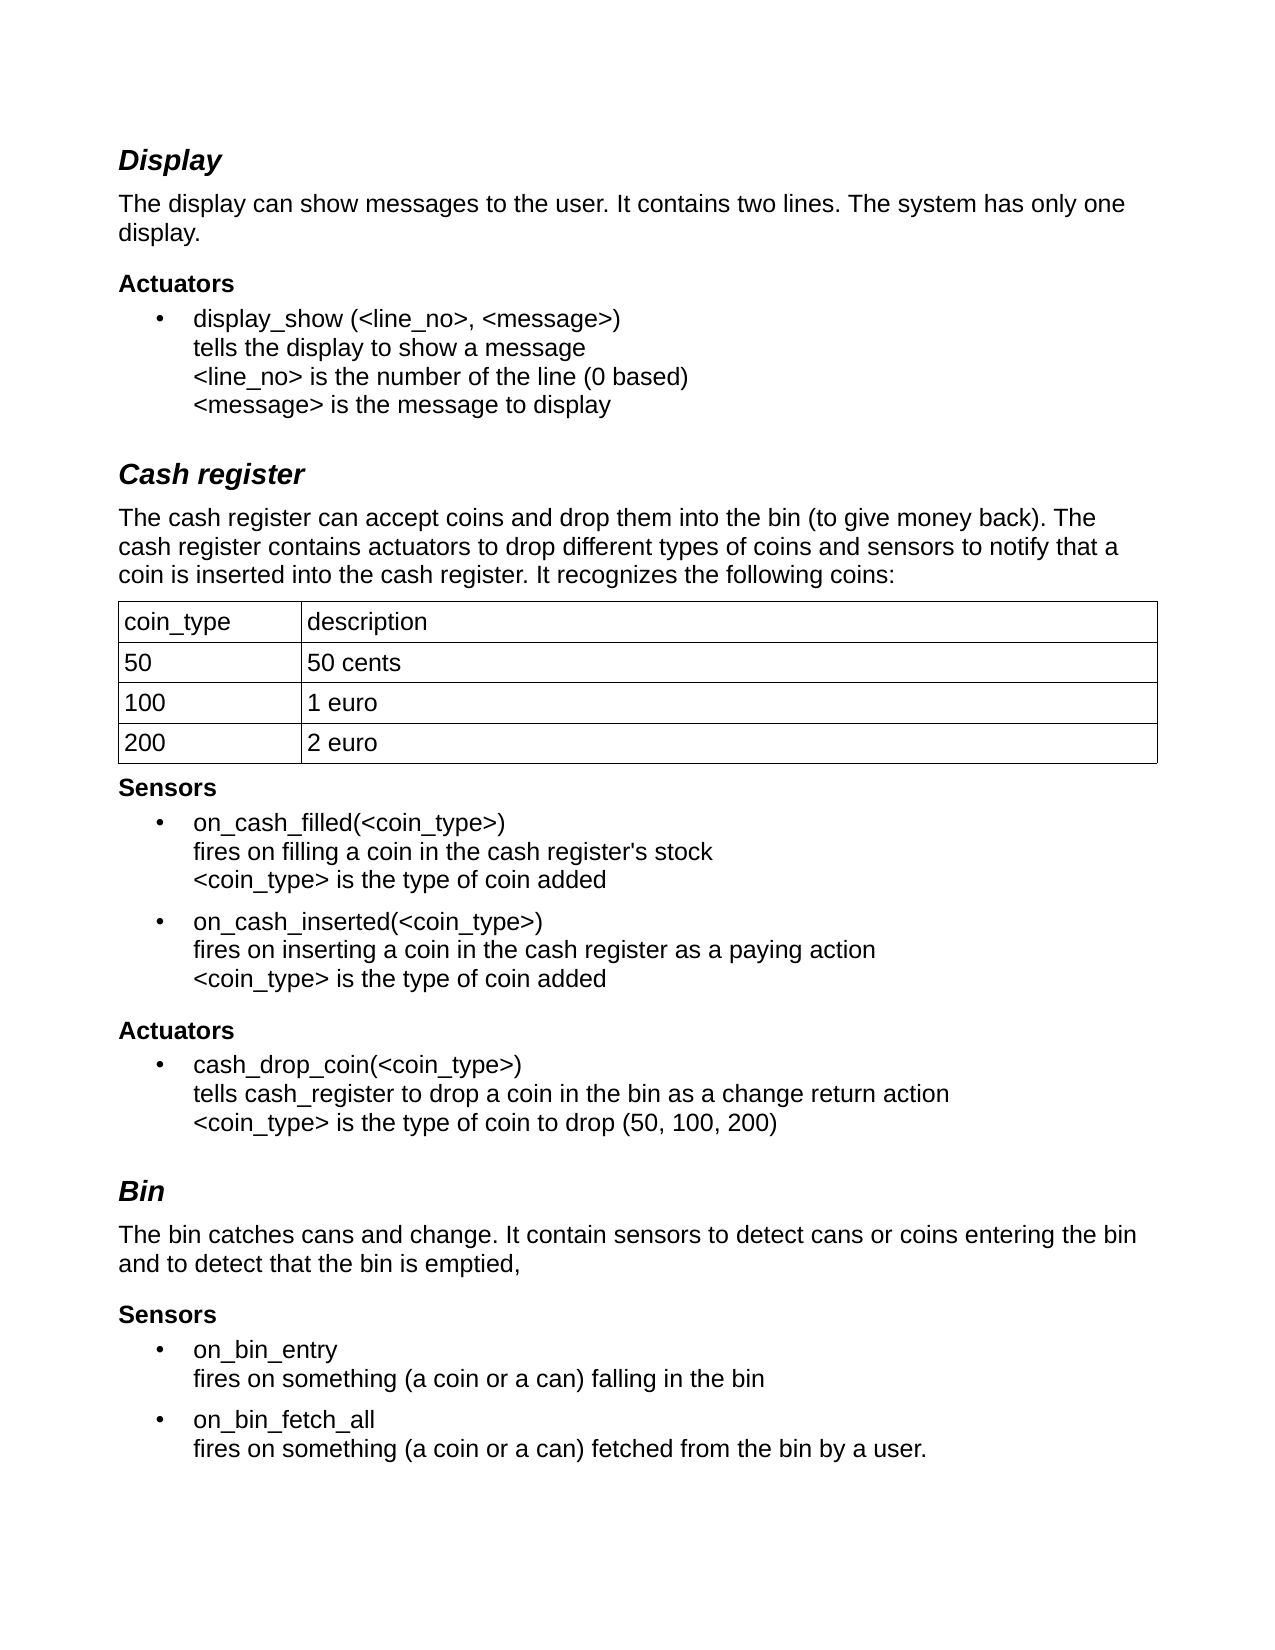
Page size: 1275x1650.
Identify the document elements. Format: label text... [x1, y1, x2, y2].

list on_cash_filled(<coin_type>) fires on filling a coin in the cash register's stock <coin_type> is the type of coin added [156, 808, 1157, 894]
table_cell 2 euro [302, 724, 1157, 763]
table_cell 200 [119, 724, 301, 763]
table_cell 50 [119, 643, 301, 682]
subtitle Bin [118, 1174, 1157, 1208]
text The cash register can accept coins and drop them into the bin (to give money back). The cash register contains actuators to drop different types of coins and sensors to notify that a coin is inserted into the cash register. It recognizes the following coins: [118, 503, 1157, 589]
subtitle Sensors [118, 1300, 1157, 1329]
subtitle Cash register [118, 457, 1157, 490]
subtitle Actuators [118, 269, 1157, 298]
subtitle Actuators [118, 1016, 1157, 1044]
table_header coin_type [119, 602, 301, 642]
subtitle Display [118, 143, 1157, 177]
table_cell 1 euro [302, 683, 1157, 722]
list on_bin_entry fires on something (a coin or a can) falling in the bin [156, 1335, 1157, 1393]
text The display can show messages to the user. It contains two lines. The system has only one display. [118, 189, 1157, 247]
list display_show (<line_no>, <message>) tells the display to show a message <line_no> is the number of the line (0 based) <message> is the message to display [156, 304, 1157, 419]
table_header description [302, 602, 1157, 642]
list on_cash_inserted(<coin_type>) fires on inserting a coin in the cash register as a paying action <coin_type> is the type of coin added [156, 907, 1157, 993]
subtitle Sensors [118, 773, 1157, 802]
text The bin catches cans and change. It contain sensors to detect cans or coins entering the bin and to detect that the bin is emptied, [118, 1220, 1157, 1278]
table_cell 100 [119, 683, 301, 722]
table_cell 50 cents [302, 643, 1157, 682]
list on_bin_fetch_all fires on something (a coin or a can) fetched from the bin by a user. [156, 1405, 1157, 1463]
list cash_drop_coin(<coin_type>) tells cash_register to drop a coin in the bin as a change return action <coin_type> is the type of coin to drop (50, 100, 200) [156, 1050, 1157, 1137]
